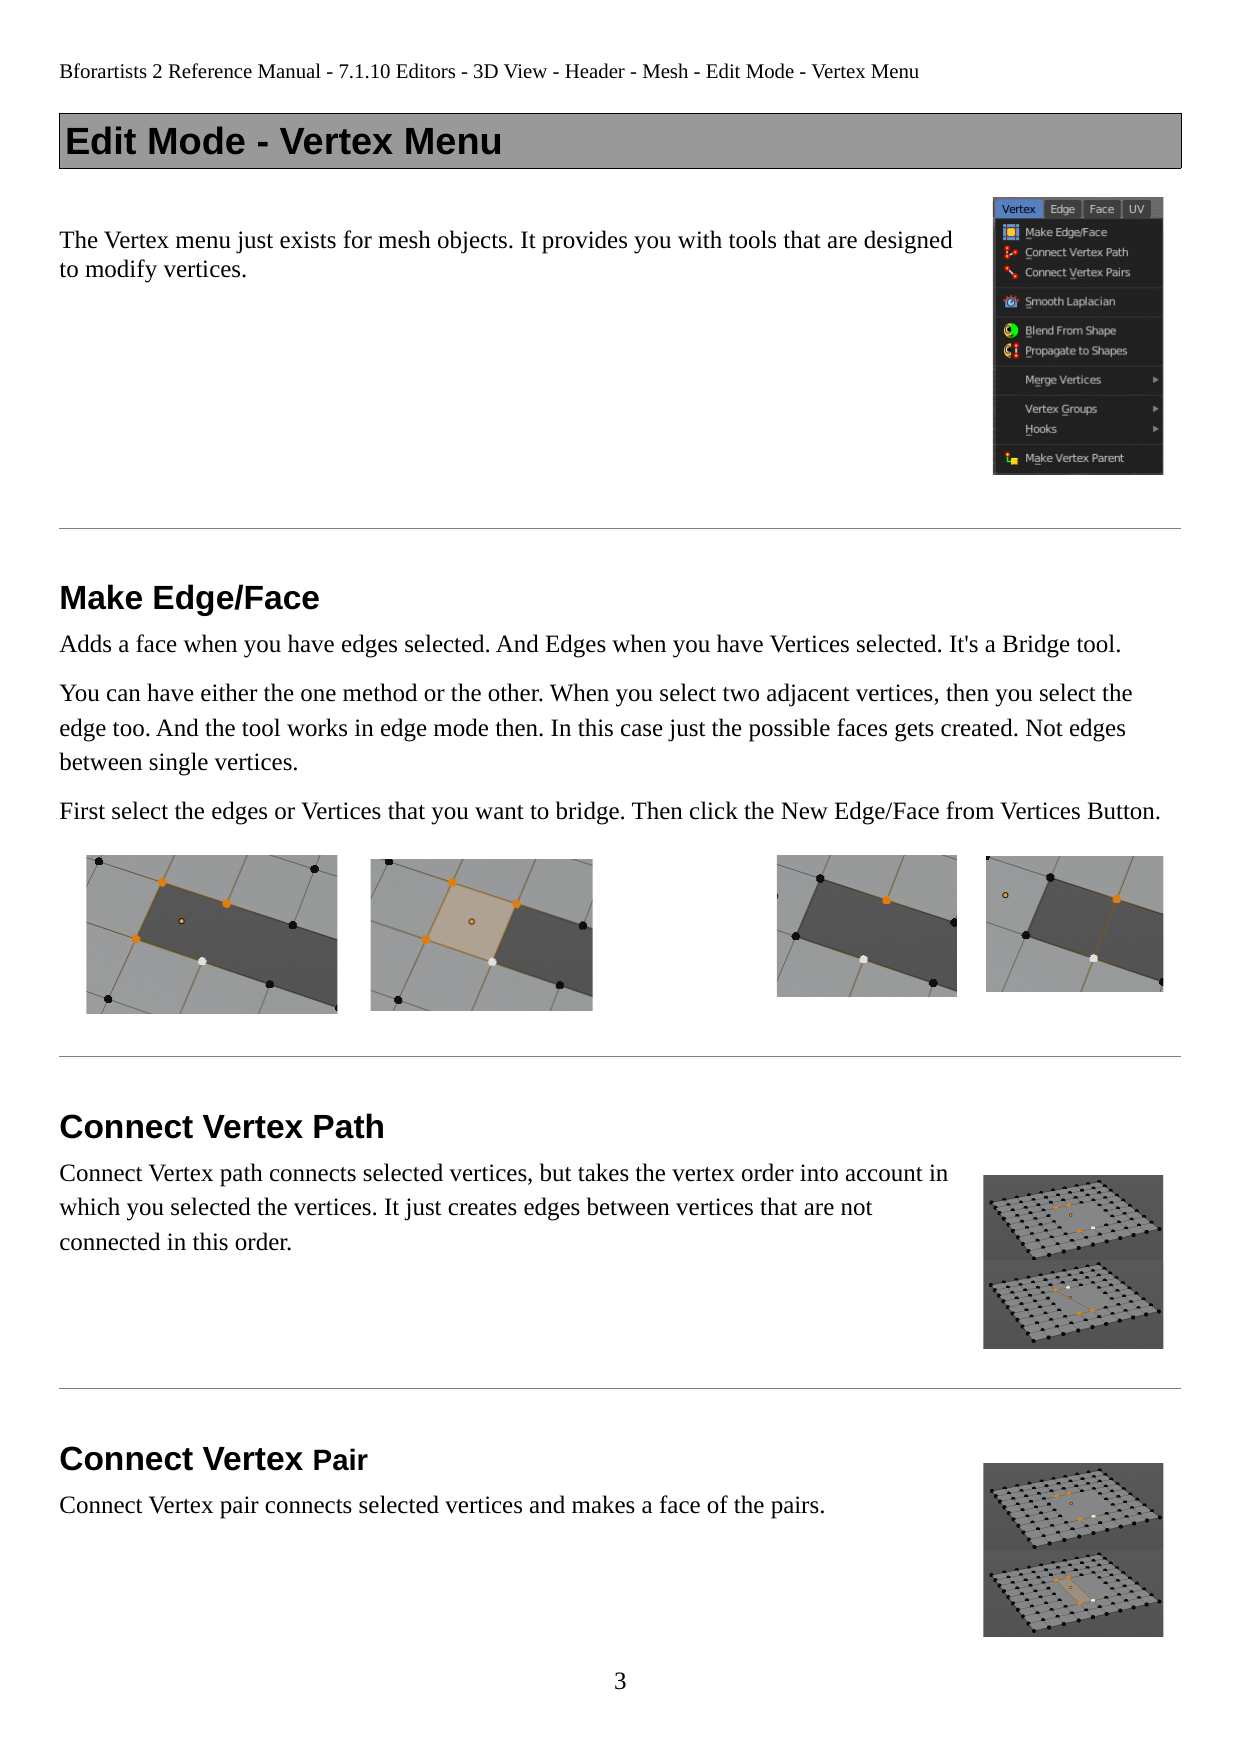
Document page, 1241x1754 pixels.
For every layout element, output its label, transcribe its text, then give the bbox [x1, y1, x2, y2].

subtitle Make Edge/Face [59, 578, 1181, 617]
text Adds a face when you have edges selected. And Edges when you have Vertices selected. It's a Bridge tool. [59, 629, 1181, 658]
picture [983, 1175, 1164, 1349]
text The Vertex menu just exists for mesh objects. It provides you with tools that are designed to modify vertices. [59, 225, 992, 283]
picture [983, 1463, 1164, 1637]
table_header Edit Mode - Vertex Menu [60, 114, 1181, 168]
picture [992, 197, 1164, 475]
subtitle Connect Vertex Pair [59, 1439, 1181, 1477]
picture [370, 859, 593, 1011]
text First select the edges or Vertices that you want to bridge. Then click the New Edge/Face from Vertices Button. [59, 796, 1181, 825]
text Connect Vertex path connects selected vertices, but takes the vertex order into account in which you selected the vertices. It just creates edges between vertices that are not connected in this order. [59, 1158, 1181, 1255]
subtitle Connect Vertex Path [59, 1106, 1181, 1145]
picture [776, 855, 957, 997]
text You can have either the one method or the other. When you select two adjacent vertices, then you select the edge too. And the tool works in edge mode then. In this case just the possible faces gets created. Not edges between single vertices. [59, 678, 1181, 776]
picture [86, 855, 338, 1014]
picture [986, 856, 1164, 992]
text Connect Vertex pair connects selected vertices and makes a face of the pairs. [59, 1490, 983, 1519]
